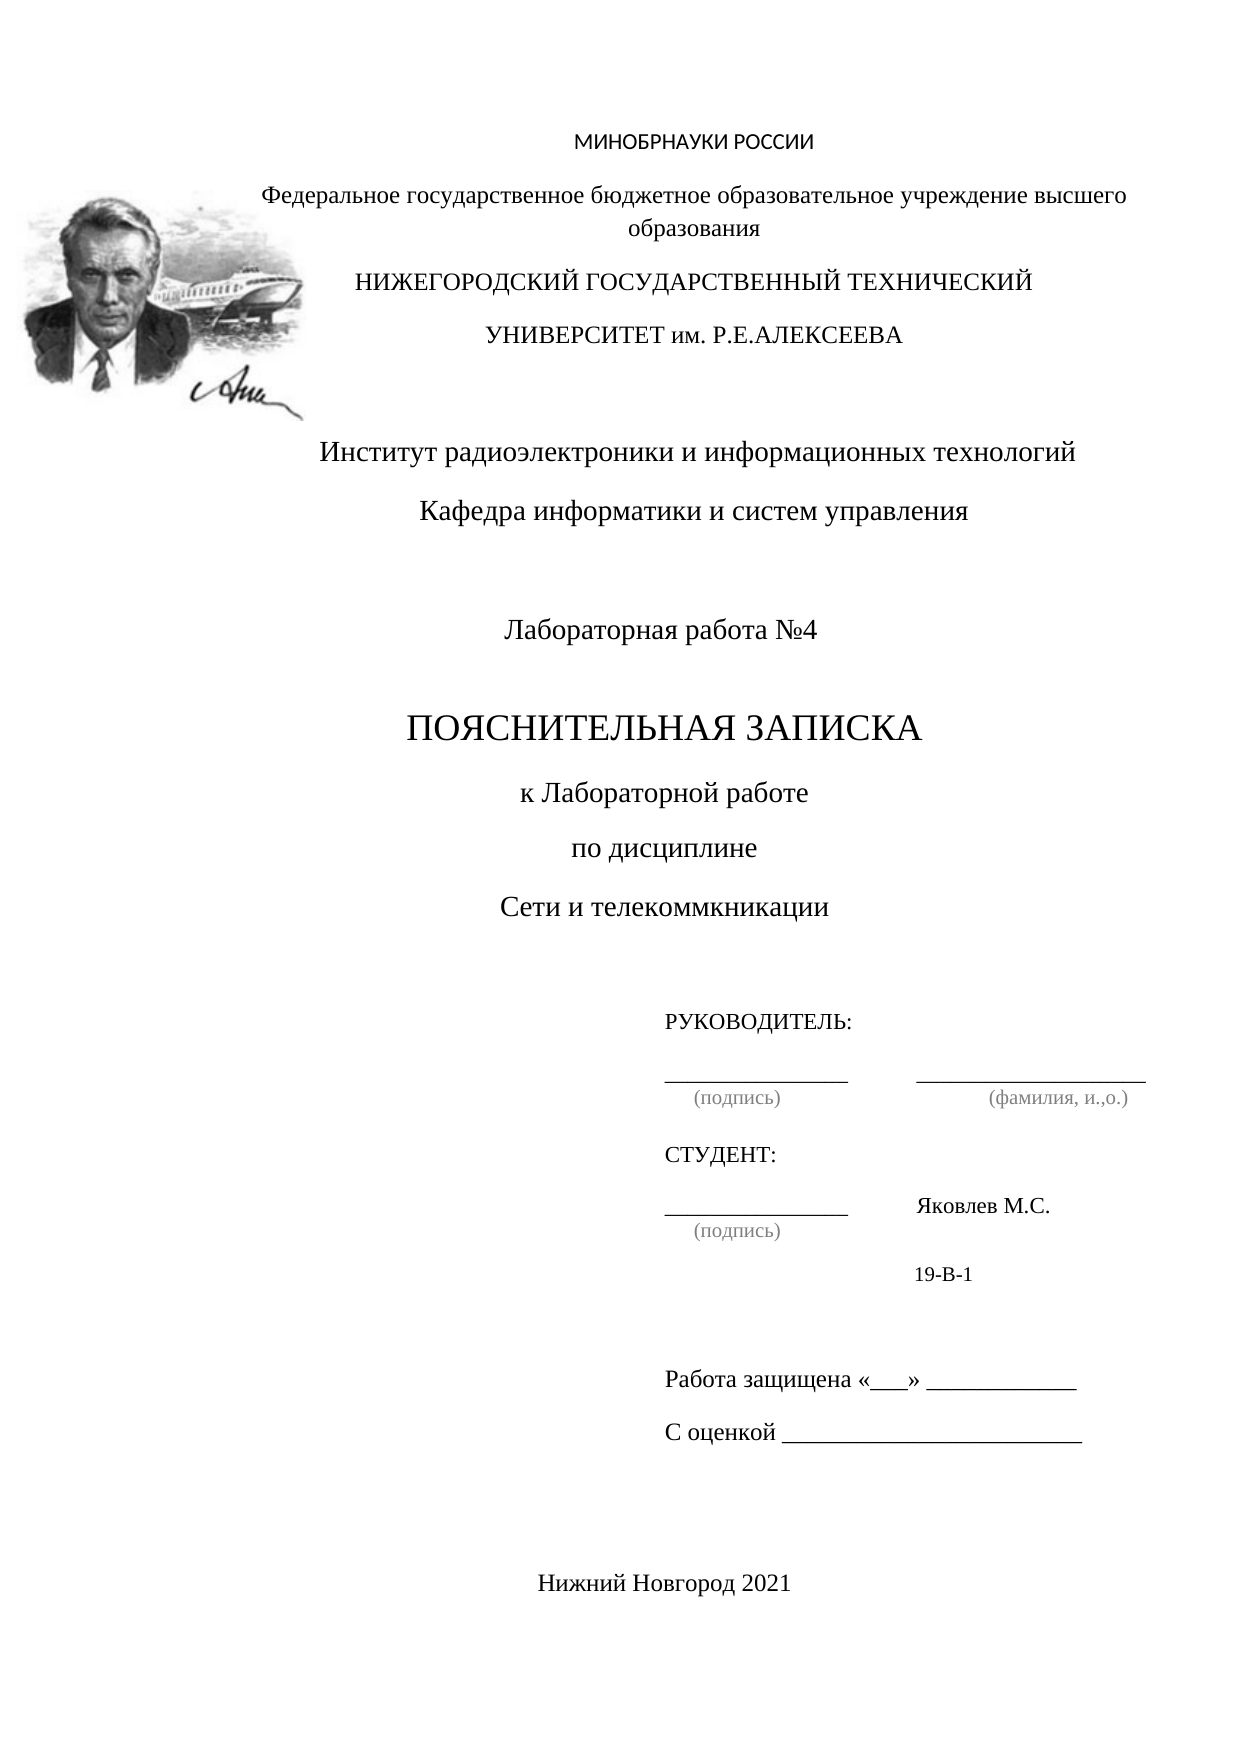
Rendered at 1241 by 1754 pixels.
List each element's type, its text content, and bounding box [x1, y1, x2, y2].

text Нижний Новгород 2021 [177, 1568, 1152, 1597]
text (подпись) (фамилия, и.,о.) [664, 1085, 1152, 1109]
text Лабораторная работа №4 [177, 612, 1152, 646]
text (подпись) [664, 1218, 1152, 1242]
text Сети и телекоммкникации [177, 889, 1152, 923]
text Работа защищена «___» ____________ [664, 1364, 1152, 1392]
text ________________ ____________________ [664, 1059, 1152, 1085]
text 19-В-1 [664, 1262, 1152, 1310]
text Федеральное государственное бюджетное образовательное учреждение высшего образования [15, 180, 1152, 423]
text Кафедра информатики и систем управления [236, 493, 1152, 527]
text по дисциплине [177, 830, 1152, 863]
text ________________ Яковлев М.С. [664, 1192, 1152, 1218]
subtitle НИЖЕГОРОДСКИЙ ГОСУДАРСТВЕННЫЙ ТЕХНИЧЕСКИЙ [308, 267, 1152, 296]
text УНИВЕРСИТЕТ им. Р.Е.АЛЕКСЕЕВА [308, 321, 1152, 349]
subtitle МИНОБРНАУКИ РОССИИ [236, 127, 1152, 155]
subtitle СТУДЕНТ: [664, 1141, 1152, 1167]
text С оценкой ________________________ [664, 1417, 1152, 1446]
subtitle РУКОВОДИТЕЛЬ: [664, 1008, 1152, 1034]
subtitle ПОЯСНИТЕЛЬНАЯ ЗАПИСКА [177, 705, 1152, 748]
text Институт радиоэлектроники и информационных технологий [236, 434, 1152, 467]
text к Лабораторной работе [177, 775, 1152, 809]
